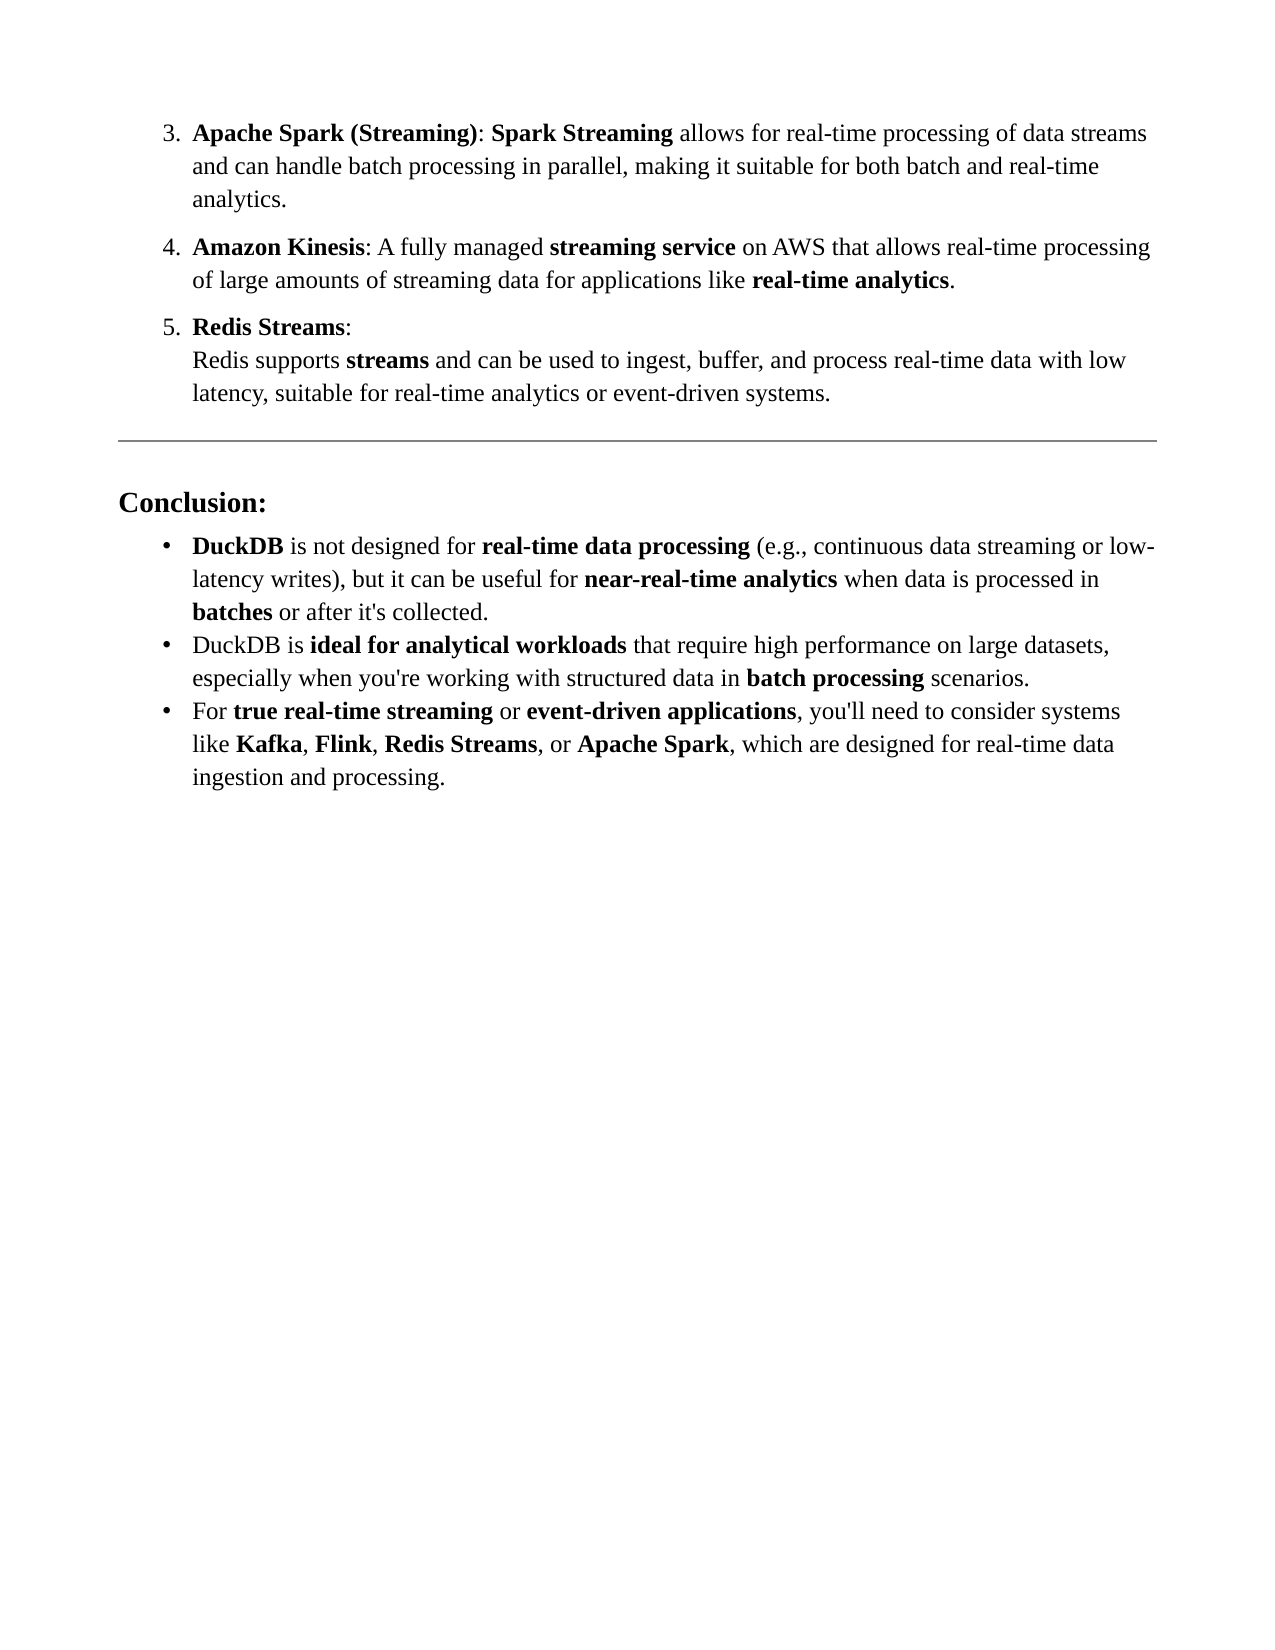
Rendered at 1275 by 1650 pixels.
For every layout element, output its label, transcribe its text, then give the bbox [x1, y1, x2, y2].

subtitle Conclusion: [118, 485, 1157, 518]
list Redis Streams: Redis supports streams and can be used to ingest, buffer, and process real-time data with low latency, suitable for real-time analytics or event-driven systems. [162, 312, 1157, 407]
list Amazon Kinesis: A fully managed streaming service on AWS that allows real-time processing of large amounts of streaming data for applications like real-time analytics. [162, 232, 1157, 293]
list DuckDB is not designed for real-time data processing (e.g., continuous data streaming or low-latency writes), but it can be useful for near-real-time analytics when data is processed in batches or after it's collected. [162, 531, 1157, 626]
list DuckDB is ideal for analytical workloads that require high performance on large datasets, especially when you're working with structured data in batch processing scenarios. [162, 630, 1157, 692]
list Apache Spark (Streaming): Spark Streaming allows for real-time processing of data streams and can handle batch processing in parallel, making it suitable for both batch and real-time analytics. [162, 118, 1157, 213]
list For true real-time streaming or event-driven applications, you'll need to consider systems like Kafka, Flink, Redis Streams, or Apache Spark, which are designed for real-time data ingestion and processing. [162, 696, 1157, 791]
